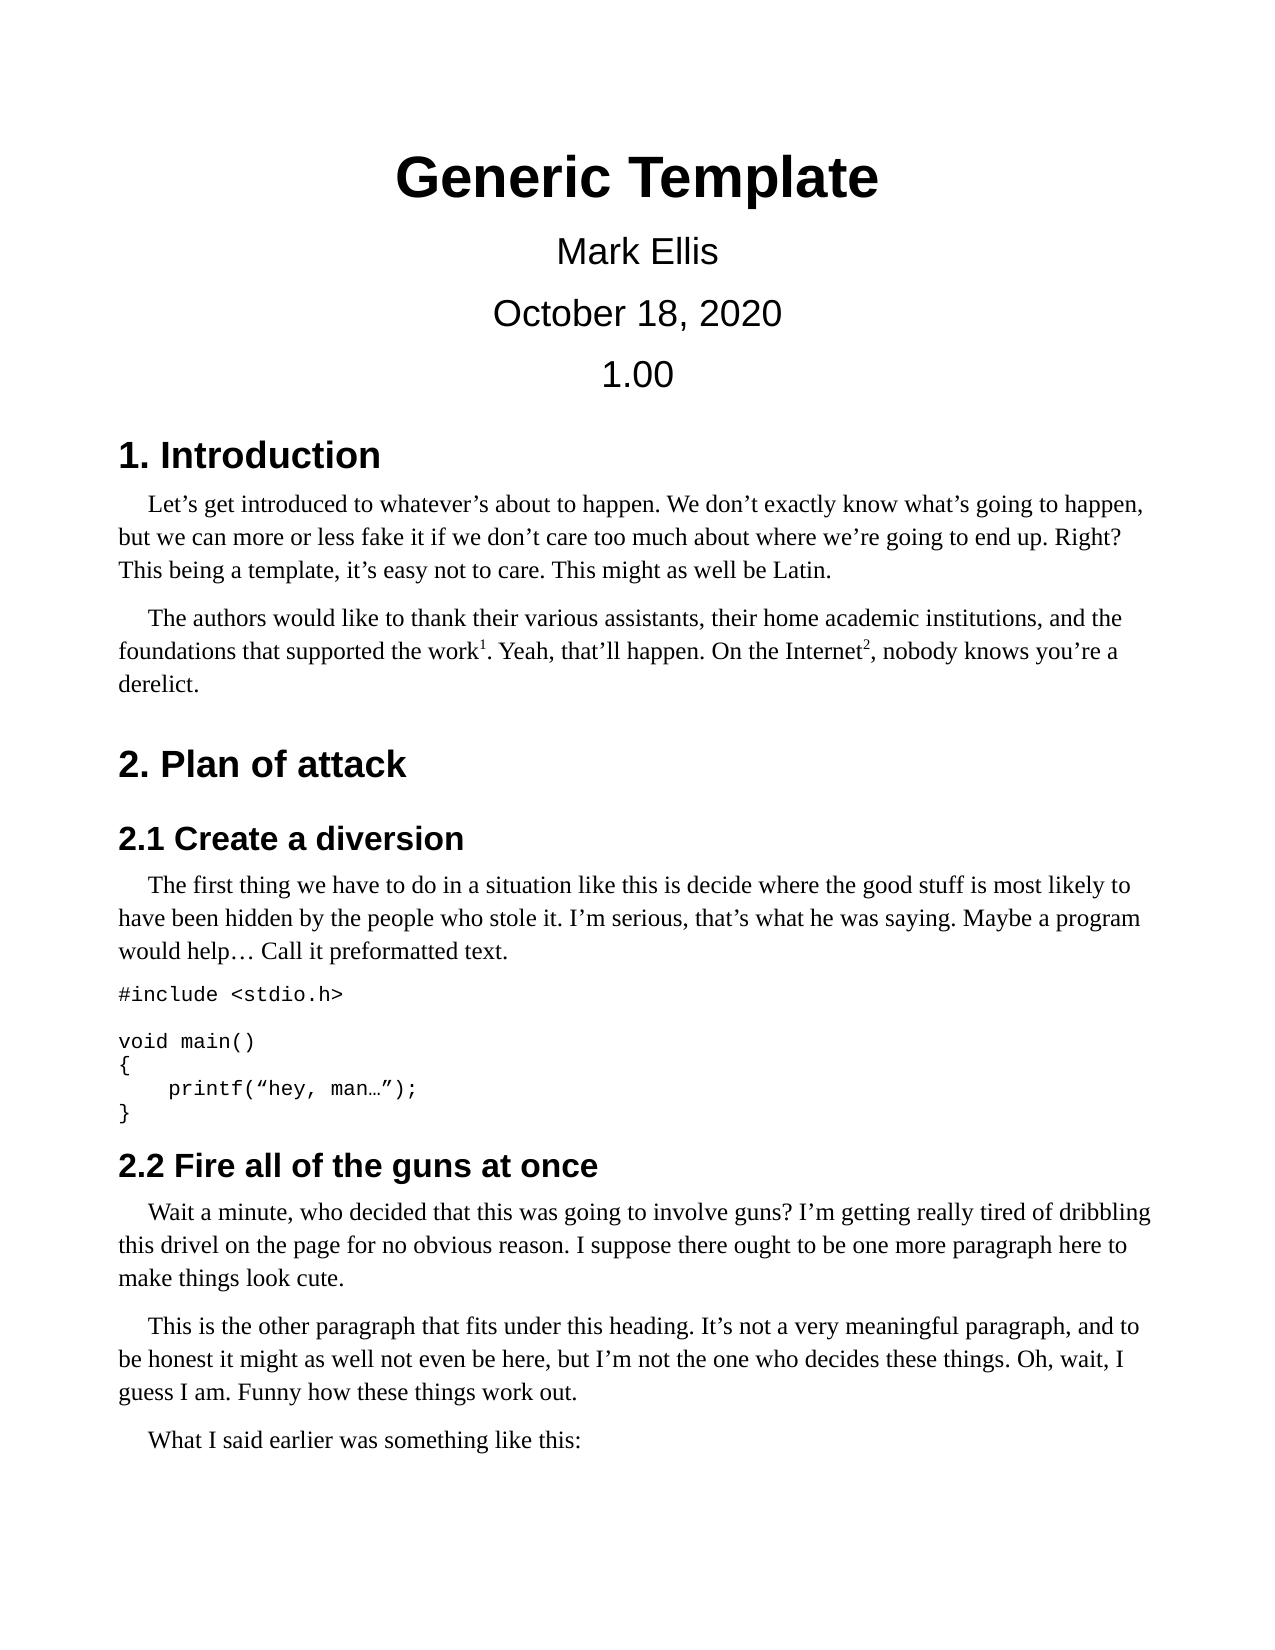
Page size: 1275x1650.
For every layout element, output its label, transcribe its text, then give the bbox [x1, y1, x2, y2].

subtitle 2.2 Fire all of the guns at once [118, 1146, 1157, 1185]
text Wait a minute, who decided that this was going to involve guns? I’m getting really tired of dribbling this drivel on the page for no obvious reason. I suppose there ought to be one more paragraph here to make things look cute. [118, 1197, 1157, 1292]
text The authors would like to thank their various assistants, their home academic institutions, and the foundations that supported the work. Yeah, that’ll happen. On the Internet, nobody knows you’re a derelict. [118, 603, 1157, 698]
text { [118, 1054, 1157, 1078]
title Generic Template [118, 143, 1157, 210]
subtitle October 18, 2020 [118, 291, 1157, 334]
subtitle 2.1 Create a diversion [118, 819, 1157, 857]
text The first thing we have to do in a situation like this is decide where the good stuff is most likely to have been hidden by the people who stole it. I’m serious, that’s what he was saying. Maybe a program would help… Call it preformatted text. [118, 870, 1157, 965]
text void main() [118, 1031, 1157, 1054]
subtitle 1.00 [118, 353, 1157, 396]
text printf(“hey, man…”); [118, 1078, 1157, 1102]
text } [118, 1102, 1157, 1125]
text Let’s get introduced to whatever’s about to happen. We don’t exactly know what’s going to happen, but we can more or less fake it if we don’t care too much about where we’re going to end up. Right? This being a template, it’s easy not to care. This might as well be Latin. [118, 489, 1157, 584]
text What I said earlier was something like this: [118, 1425, 1157, 1453]
text #include <stdio.h> [118, 983, 1157, 1007]
subtitle 2. Plan of attack [118, 742, 1157, 785]
subtitle Mark Ellis [118, 229, 1157, 272]
subtitle 1. Introduction [118, 433, 1157, 477]
text This is the other paragraph that fits under this heading. It’s not a very meaningful paragraph, and to be honest it might as well not even be here, but I’m not the one who decides these things. Oh, wait, I guess I am. Funny how these things work out. [118, 1311, 1157, 1406]
